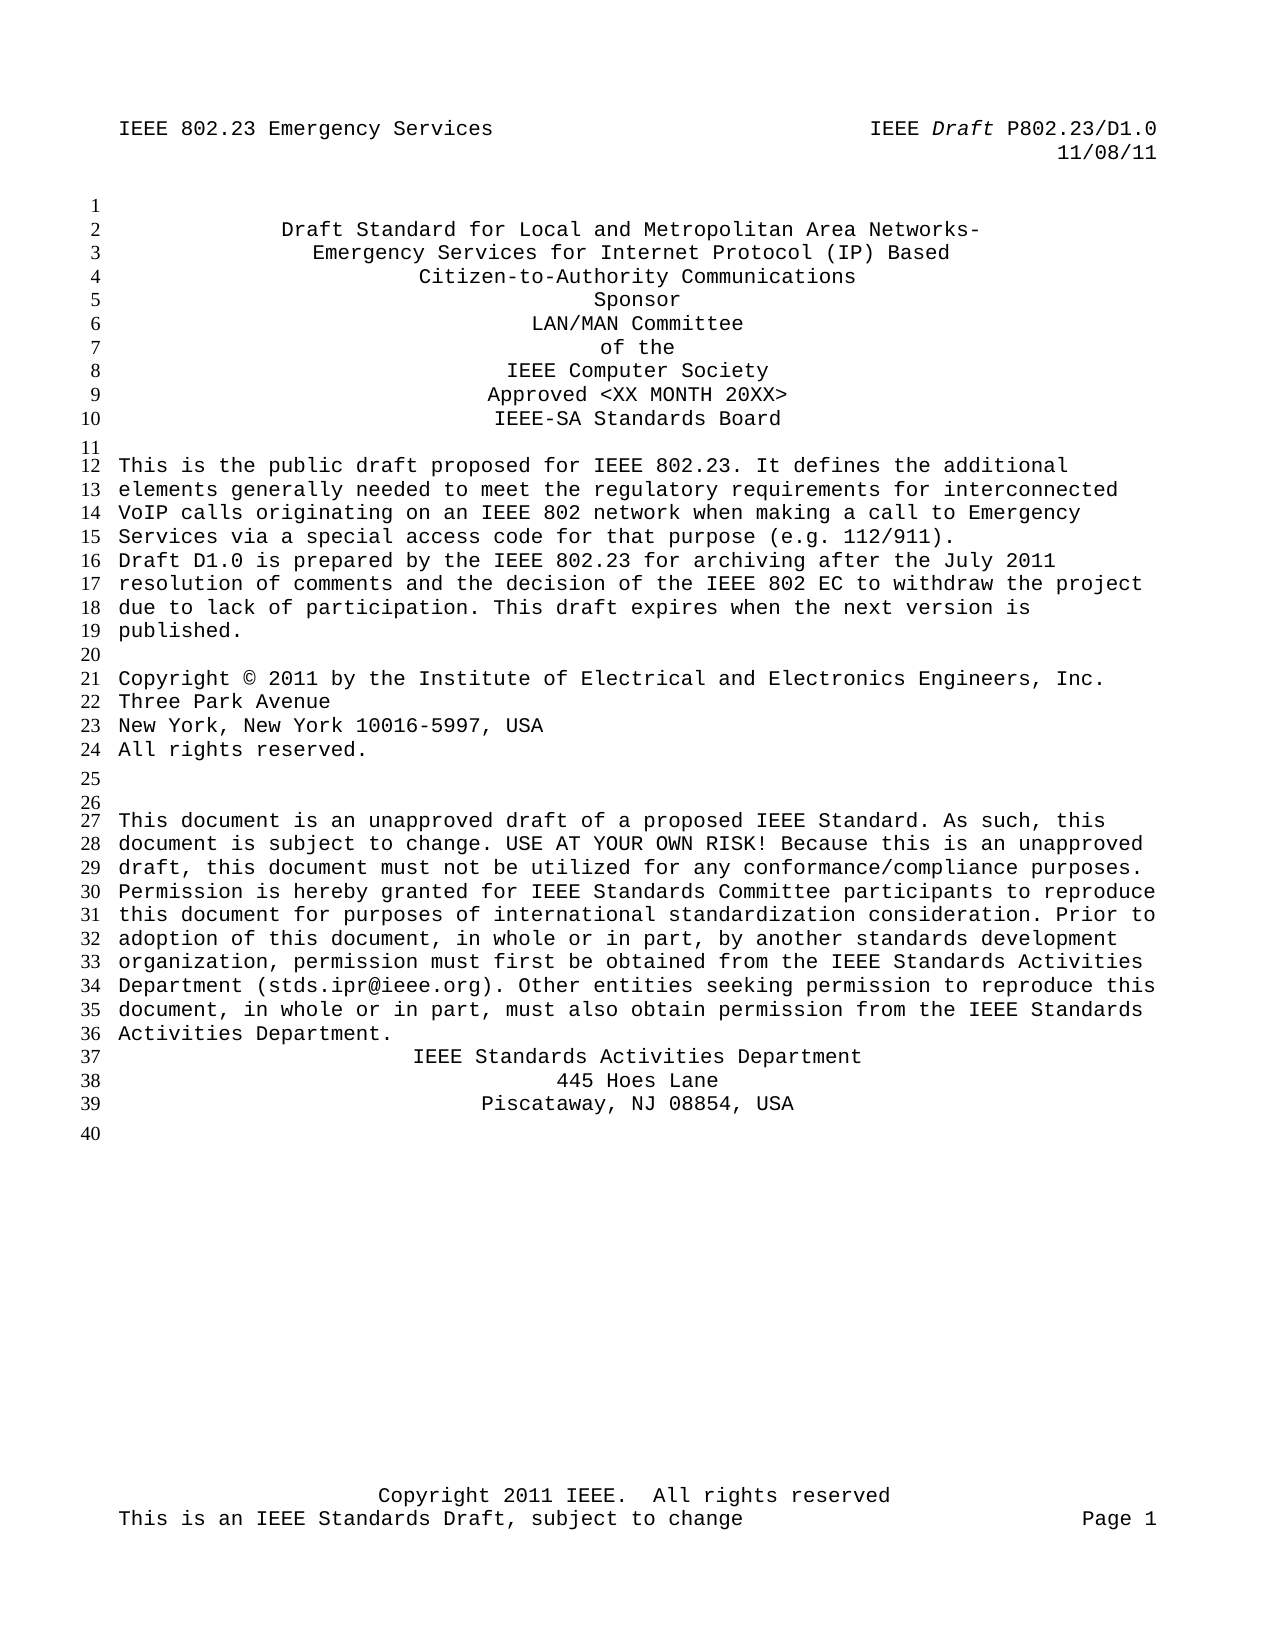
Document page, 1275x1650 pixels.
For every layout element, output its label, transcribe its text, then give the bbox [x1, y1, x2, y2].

text This is the public draft proposed for IEEE 802.23. It defines the additional elements generally needed to meet the regulatory requirements for interconnected VoIP calls originating on an IEEE 802 network when making a call to Emergency Services via a special access code for that purpose (e.g. 112/911). [118, 455, 1157, 549]
text Approved <XX MONTH 20XX> [118, 384, 1157, 408]
text Draft D1.0 is prepared by the IEEE 802.23 for archiving after the July 2011 resolution of comments and the decision of the IEEE 802 EC to withdraw the project due to lack of participation. This draft expires when the next version is published. [118, 549, 1157, 644]
text IEEE Computer Society [118, 360, 1157, 384]
text 445 Hoes Lane [118, 1070, 1157, 1093]
text Piscataway, NJ 08854, USA [118, 1093, 1157, 1117]
text This document is an unapproved draft of a proposed IEEE Standard. As such, this document is subject to change. USE AT YOUR OWN RISK! Because this is an unapproved draft, this document must not be utilized for any conformance/compliance purposes. Permission is hereby granted for IEEE Standards Committee participants to reproduce this document for purposes of international standardization consideration. Prior to adoption of this document, in whole or in part, by another standards development organization, permission must first be obtained from the IEEE Standards Activities Department (stds.ipr@ieee.org). Other entities seeking permission to reproduce this document, in whole or in part, must also obtain permission from the IEEE Standards Activities Department. [118, 810, 1157, 1046]
text New York, New York 10016-5997, USA [118, 715, 1157, 739]
text IEEE Standards Activities Department [118, 1046, 1157, 1070]
text of the [118, 337, 1157, 360]
text Draft Standard for Local and Metropolitan Area Networks- Emergency Services for Internet Protocol (IP) Based Citizen-to-Authority Communications [118, 218, 1157, 289]
text All rights reserved. [118, 739, 1157, 762]
text Copyright © 2011 by the Institute of Electrical and Electronics Engineers, Inc. [118, 668, 1157, 691]
text Three Park Avenue [118, 691, 1157, 715]
text IEEE-SA Standards Board [118, 408, 1157, 431]
text LAN/MAN Committee [118, 313, 1157, 337]
text Sponsor [118, 289, 1157, 313]
